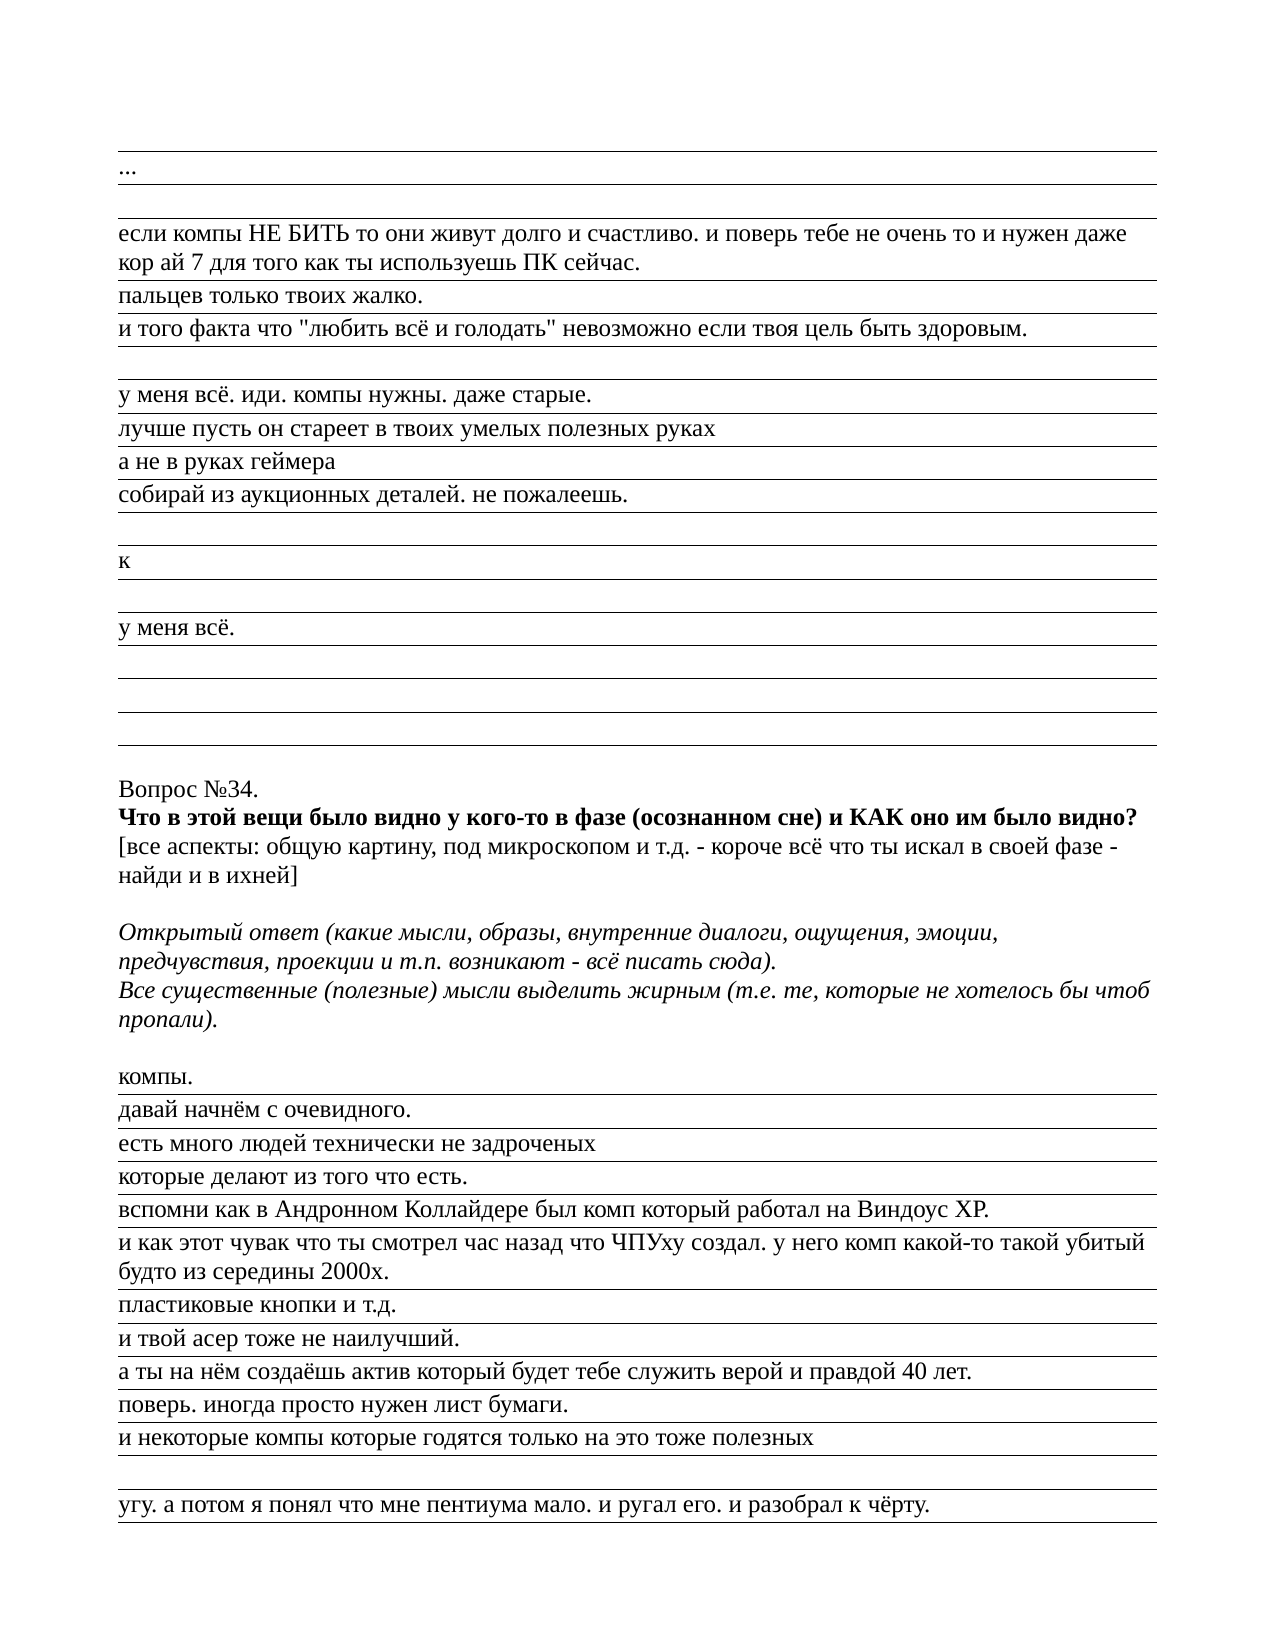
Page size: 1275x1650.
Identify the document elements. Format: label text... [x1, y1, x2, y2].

text и некоторые компы которые годятся только на это тоже полезных [118, 1423, 1157, 1455]
text если компы НЕ БИТЬ то они живут долго и счастливо. и поверь тебе не очень то и нужен даже кор ай 7 для того как ты используешь ПК сейчас. [118, 219, 1157, 280]
text Открытый ответ (какие мысли, образы, внутренние диалоги, ощущения, эмоции, предчувствия, проекции и т.п. возникают - всё писать сюда). [118, 917, 1157, 975]
text собирай из аукционных деталей. не пожалеешь. [118, 480, 1157, 512]
text вспомни как в Андронном Коллайдере был комп который работал на Виндоус ХР. [118, 1195, 1157, 1227]
text к [118, 546, 1157, 579]
text и твой асер тоже не наилучший. [118, 1324, 1157, 1356]
text компы. [118, 1061, 1157, 1094]
text а не в руках геймера [118, 447, 1157, 479]
text давай начнём с очевидного. [118, 1095, 1157, 1128]
text и того факта что "любить всё и голодать" невозможно если твоя цель быть здоровым. [118, 314, 1157, 346]
text лучше пусть он стареет в твоих умелых полезных руках [118, 414, 1157, 446]
text поверь. иногда просто нужен лист бумаги. [118, 1390, 1157, 1422]
text [все аспекты: общую картину, под микроскопом и т.д. - короче всё что ты искал в своей фазе - найди и в ихней] [118, 831, 1157, 889]
text у меня всё. [118, 613, 1157, 645]
text а ты на нём создаёшь актив который будет тебе служить верой и правдой 40 лет. [118, 1357, 1157, 1389]
text угу. а потом я понял что мне пентиума мало. и ругал его. и разобрал к чёрту. [118, 1490, 1157, 1522]
text Что в этой вещи было видно у кого-то в фазе (осознанном сне) и КАК оно им было видно? [118, 802, 1157, 831]
text которые делают из того что есть. [118, 1162, 1157, 1194]
text есть много людей технически не задроченых [118, 1129, 1157, 1161]
text ... [118, 152, 1157, 184]
text у меня всё. иди. компы нужны. даже старые. [118, 380, 1157, 413]
text Вопрос №34. [118, 774, 1157, 802]
text пальцев только твоих жалко. [118, 281, 1157, 313]
text пластиковые кнопки и т.д. [118, 1290, 1157, 1323]
text и как этот чувак что ты смотрел час назад что ЧПУху создал. у него комп какой-то такой убитый будто из середины 2000х. [118, 1228, 1157, 1289]
text Все существенные (полезные) мысли выделить жирным (т.е. те, которые не хотелось бы чтоб пропали). [118, 975, 1157, 1032]
